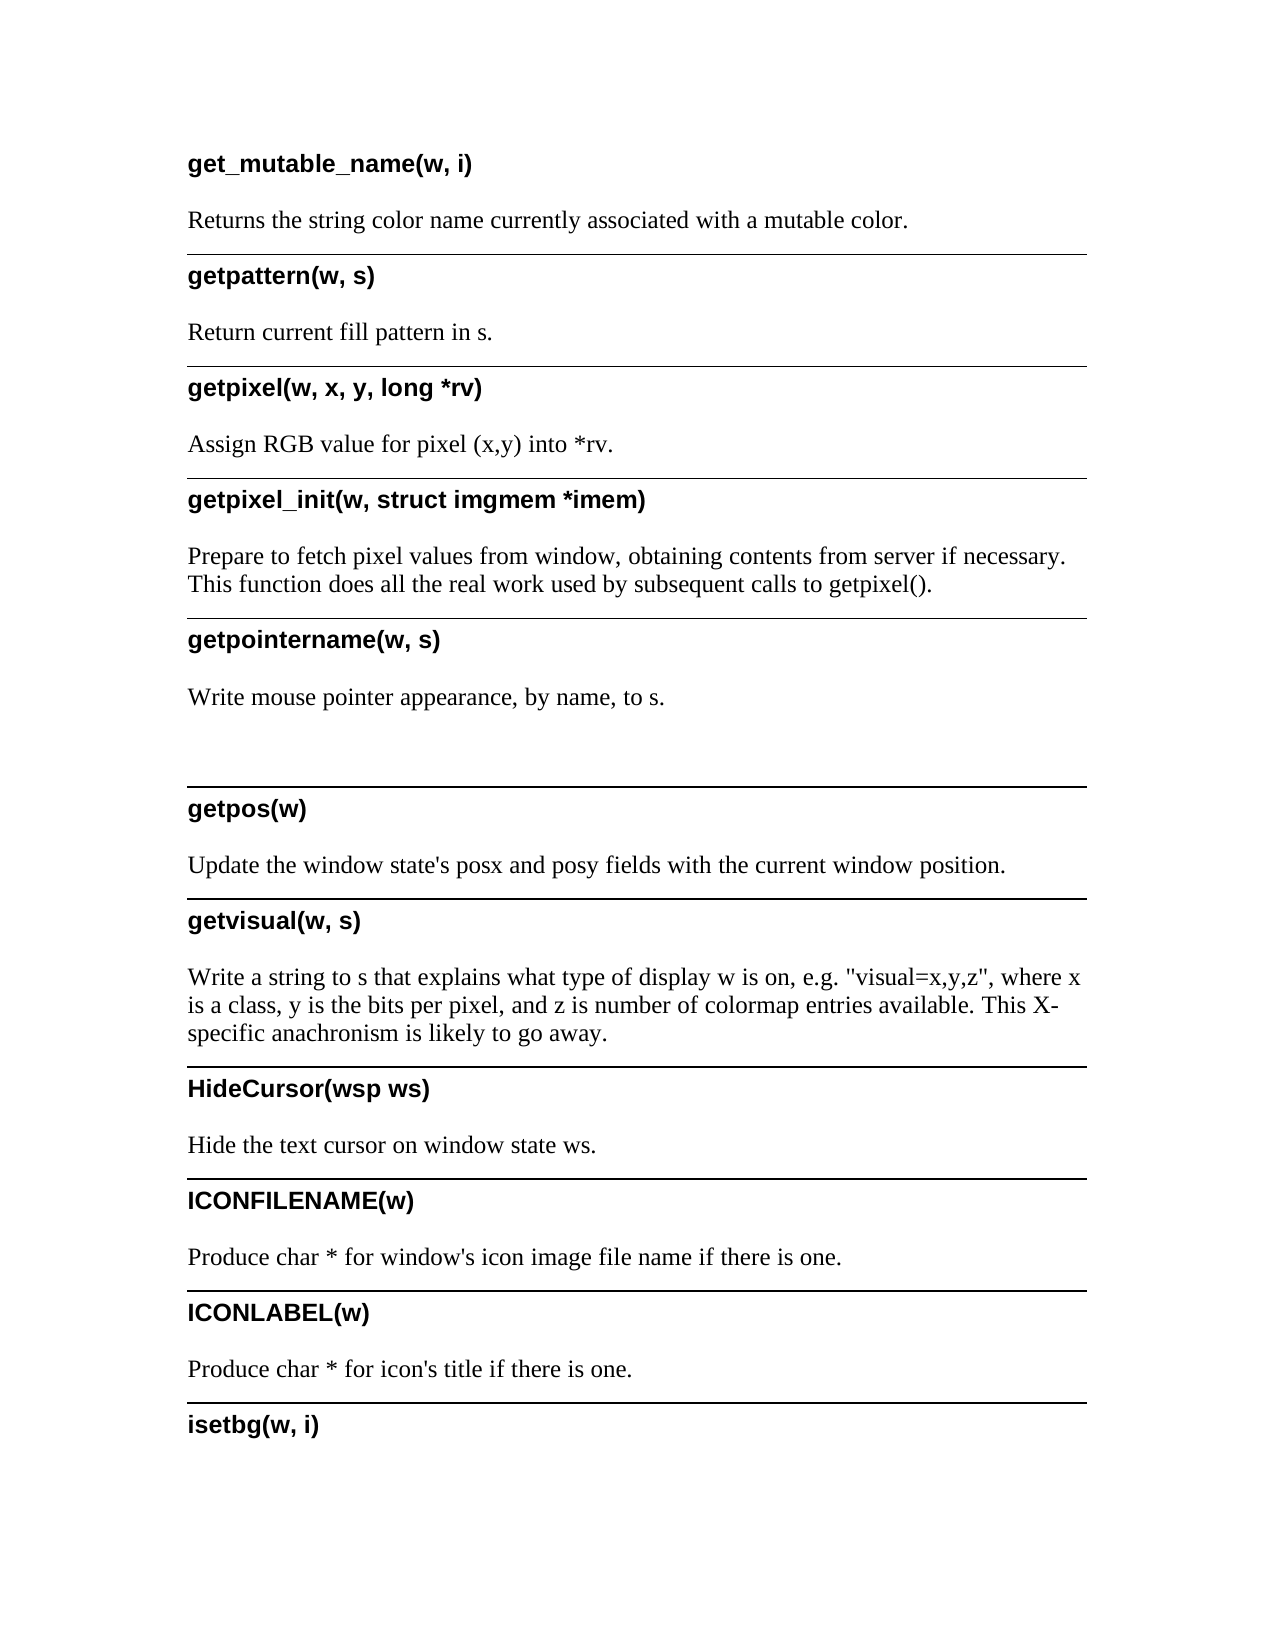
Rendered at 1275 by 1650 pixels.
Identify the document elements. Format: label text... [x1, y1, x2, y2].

text Hide the text cursor on window state ws. [187, 1131, 1087, 1159]
text Produce char * for window's icon image file name if there is one. [187, 1243, 1087, 1271]
text HideCursor(wsp ws) [187, 1075, 1087, 1103]
text getvisual(w, s) [187, 907, 1087, 934]
text Write mouse pointer appearance, by name, to s. [187, 682, 1087, 710]
text Produce char * for icon's title if there is one. [187, 1355, 1087, 1383]
text ICONFILENAME(w) [187, 1187, 1087, 1215]
text Write a string to s that explains what type of display w is on, e.g. "visual=x,y,z", where x is a class, y is the bits per pixel, and z is number of colormap entries available. This X-specific anachronism is likely to go away. [187, 963, 1087, 1047]
text Return current fill pattern in s. [187, 318, 1087, 346]
text ICONLABEL(w) [187, 1299, 1087, 1327]
text getpixel_init(w, struct imgmem *imem) [187, 486, 1087, 514]
text get_mutable_name(w, i) [187, 150, 1087, 178]
text Update the window state's posx and posy fields with the current window position. [187, 851, 1087, 878]
text Returns the string color name currently associated with a mutable color. [187, 206, 1087, 234]
text getpixel(w, x, y, long *rv) [187, 374, 1087, 402]
text getpointername(w, s) [187, 626, 1087, 654]
text getpos(w) [187, 794, 1087, 822]
text getpattern(w, s) [187, 262, 1087, 290]
text Assign RGB value for pixel (x,y) into *rv. [187, 430, 1087, 458]
text isetbg(w, i) [187, 1411, 1087, 1439]
text Prepare to fetch pixel values from window, obtaining contents from server if necessary. This function does all the real work used by subsequent calls to getpixel(). [187, 542, 1087, 598]
